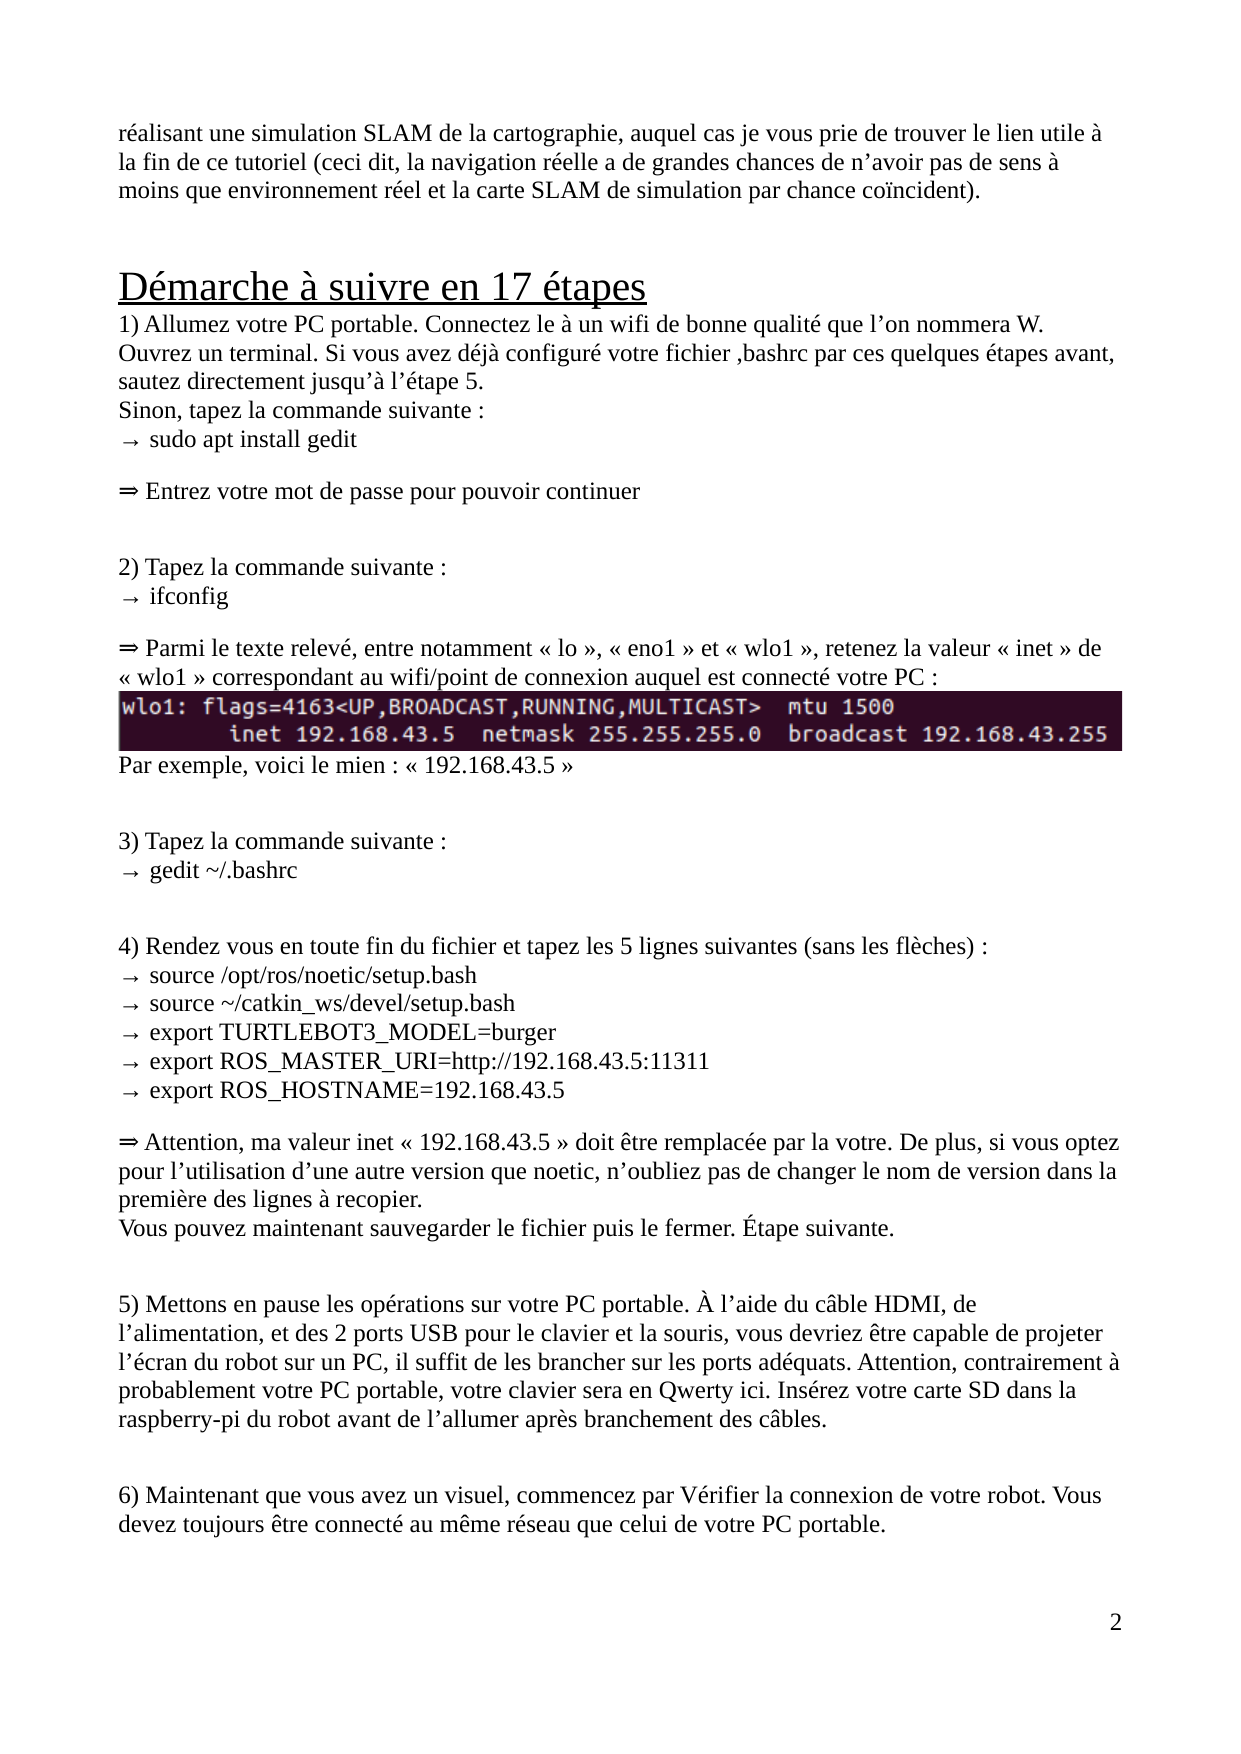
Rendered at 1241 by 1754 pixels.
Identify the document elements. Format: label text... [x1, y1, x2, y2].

text 3) Tapez la commande suivante : [118, 826, 1122, 855]
text 4) Rendez vous en toute fin du fichier et tapez les 5 lignes suivantes (sans les flèches) : [118, 931, 1122, 960]
text Vous pouvez maintenant sauvegarder le fichier puis le fermer. Étape suivante. [118, 1213, 1122, 1242]
text Démarche à suivre en 17 étapes [118, 261, 1122, 309]
text → export ROS_HOSTNAME=192.168.43.5 [118, 1075, 1122, 1103]
text ⇒ Attention, ma valeur inet « 192.168.43.5 » doit être remplacée par la votre. De plus, si vous optez pour l’utilisation d’une autre version que noetic, n’oubliez pas de changer le nom de version dans la première des lignes à recopier. [118, 1127, 1122, 1213]
text ⇒ Parmi le texte relevé, entre notamment « lo », « eno1 » et « wlo1 », retenez la valeur « inet » de « wlo1 » correspondant au wifi/point de connexion auquel est connecté votre PC : [118, 633, 1122, 691]
text → sudo apt install gedit [118, 424, 1122, 453]
text → export TURTLEBOT3_MODEL=burger [118, 1017, 1122, 1046]
text → source /opt/ros/noetic/setup.bash [118, 960, 1122, 988]
text Par exemple, voici le mien : « 192.168.43.5 » [118, 751, 1122, 779]
text → ifconfig [118, 581, 1122, 610]
text 2) Tapez la commande suivante : [118, 552, 1122, 581]
text Sinon, tapez la commande suivante : [118, 395, 1122, 424]
text 1) Allumez votre PC portable. Connectez le à un wifi de bonne qualité que l’on nommera W. Ouvrez un terminal. Si vous avez déjà configuré votre fichier ,bashrc par ces quelques étapes avant, sautez directement jusqu’à l’étape 5. [118, 309, 1122, 395]
text 6) Maintenant que vous avez un visuel, commencez par Vérifier la connexion de votre robot. Vous devez toujours être connecté au même réseau que celui de votre PC portable. [118, 1480, 1122, 1538]
text → export ROS_MASTER_URI=http://192.168.43.5:11311 [118, 1046, 1122, 1075]
text → gedit ~/.bashrc [118, 855, 1122, 884]
text 5) Mettons en pause les opérations sur votre PC portable. À l’aide du câble HDMI, de l’alimentation, et des 2 ports USB pour le clavier et la souris, vous devriez être capable de projeter l’écran du robot sur un PC, il suffit de les brancher sur les ports adéquats. Attention, contrairement à probablement votre PC portable, votre clavier sera en Qwerty ici. Insérez votre carte SD dans la raspberry-pi du robot avant de l’allumer après branchement des câbles. [118, 1289, 1122, 1433]
text → source ~/catkin_ws/devel/setup.bash [118, 988, 1122, 1017]
text ⇒ Entrez votre mot de passe pour pouvoir continuer [118, 476, 1122, 505]
text réalisant une simulation SLAM de la cartographie, auquel cas je vous prie de trouver le lien utile à la fin de ce tutoriel (ceci dit, la navigation réelle a de grandes chances de n’avoir pas de sens à moins que environnement réel et la carte SLAM de simulation par chance coïncident). [118, 118, 1122, 204]
picture [118, 691, 1123, 751]
